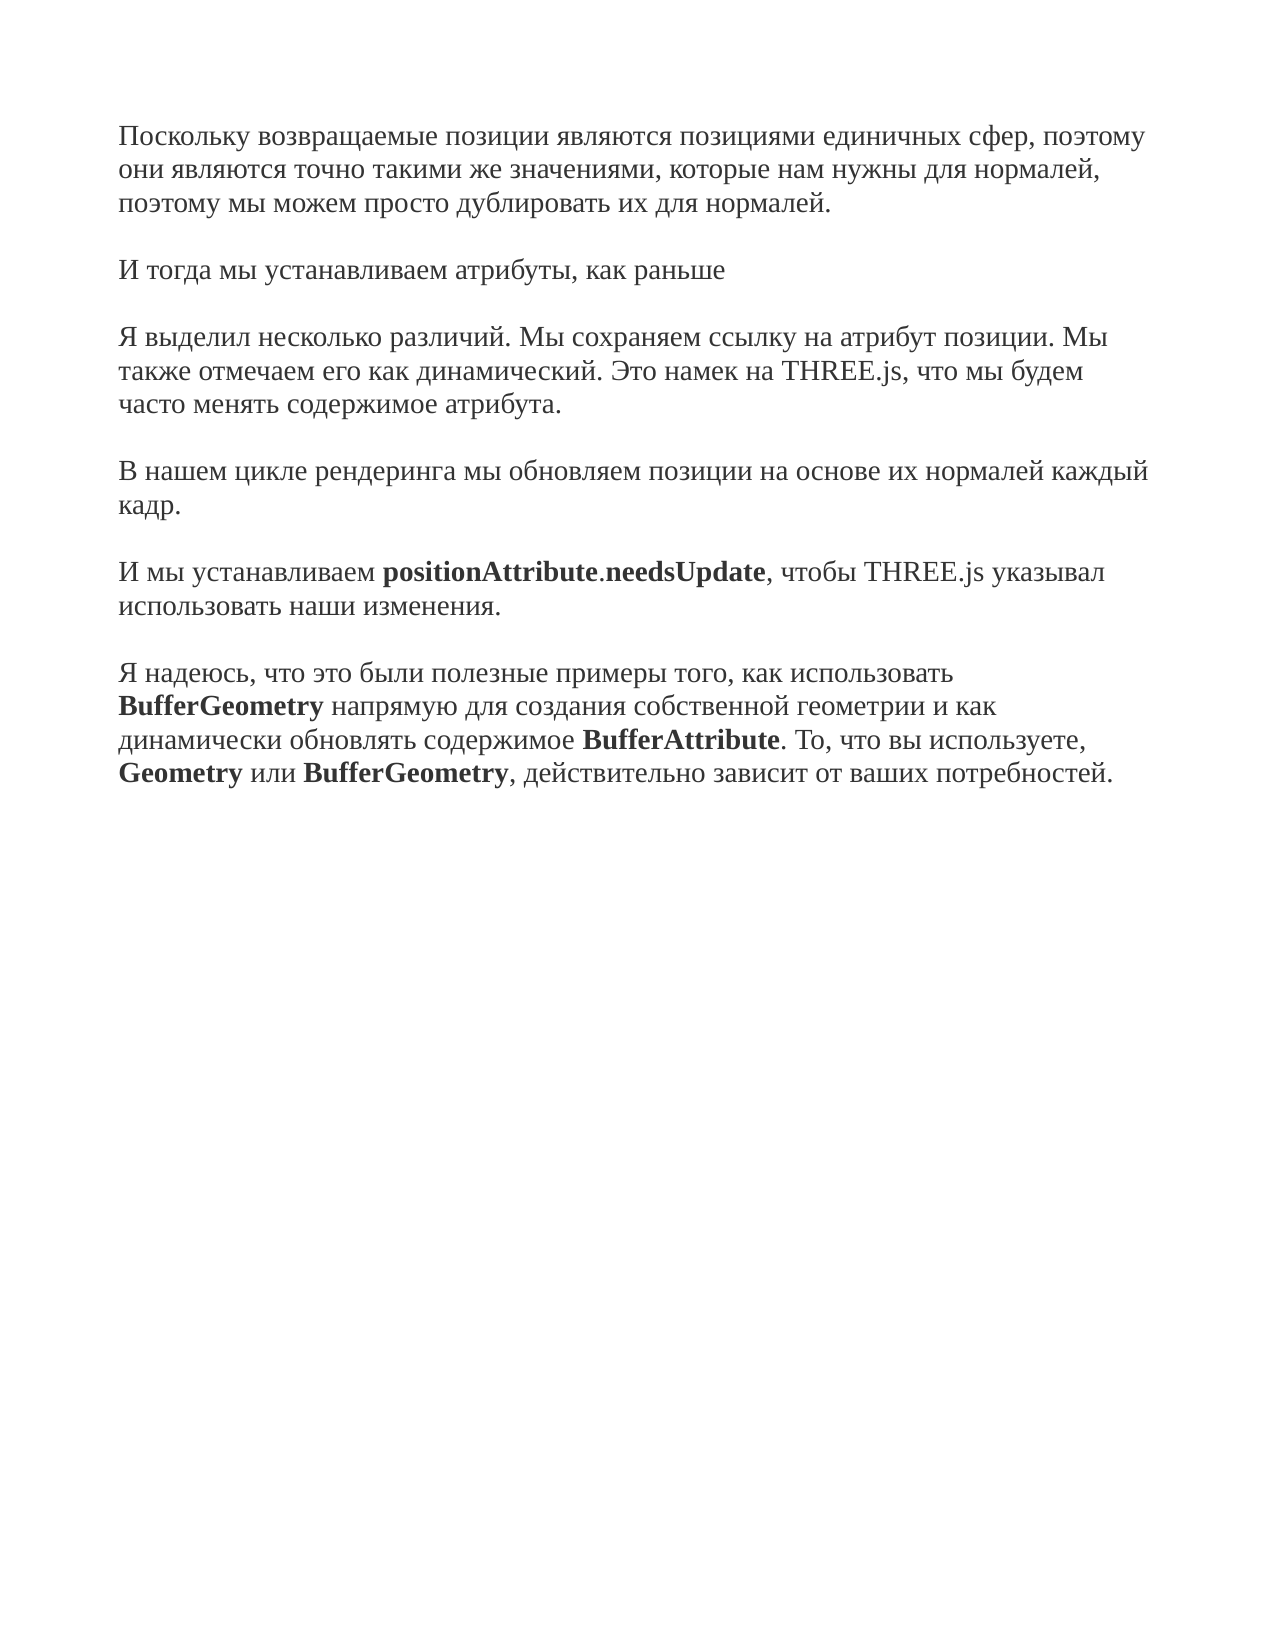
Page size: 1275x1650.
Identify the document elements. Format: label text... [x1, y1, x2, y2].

text Поскольку возвращаемые позиции являются позициями единичных сфер, поэтому они являются точно такими же значениями, которые нам нужны для нормалей, поэтому мы можем просто дублировать их для нормалей. [118, 118, 1157, 219]
text И мы устанавливаем positionAttribute.needsUpdate, чтобы THREE.js указывал использовать наши изменения. [118, 554, 1157, 621]
text Я надеюсь, что это были полезные примеры того, как использовать BufferGeometry напрямую для создания собственной геометрии и как динамически обновлять содержимое BufferAttribute. То, что вы используете, Geometry или BufferGeometry, действительно зависит от ваших потребностей. [118, 655, 1157, 789]
text В нашем цикле рендеринга мы обновляем позиции на основе их нормалей каждый кадр. [118, 453, 1157, 521]
text И тогда мы устанавливаем атрибуты, как раньше [118, 252, 1157, 286]
text Я выделил несколько различий. Мы сохраняем ссылку на атрибут позиции. Мы также отмечаем его как динамический. Это намек на THREE.js, что мы будем часто менять содержимое атрибута. [118, 319, 1157, 420]
